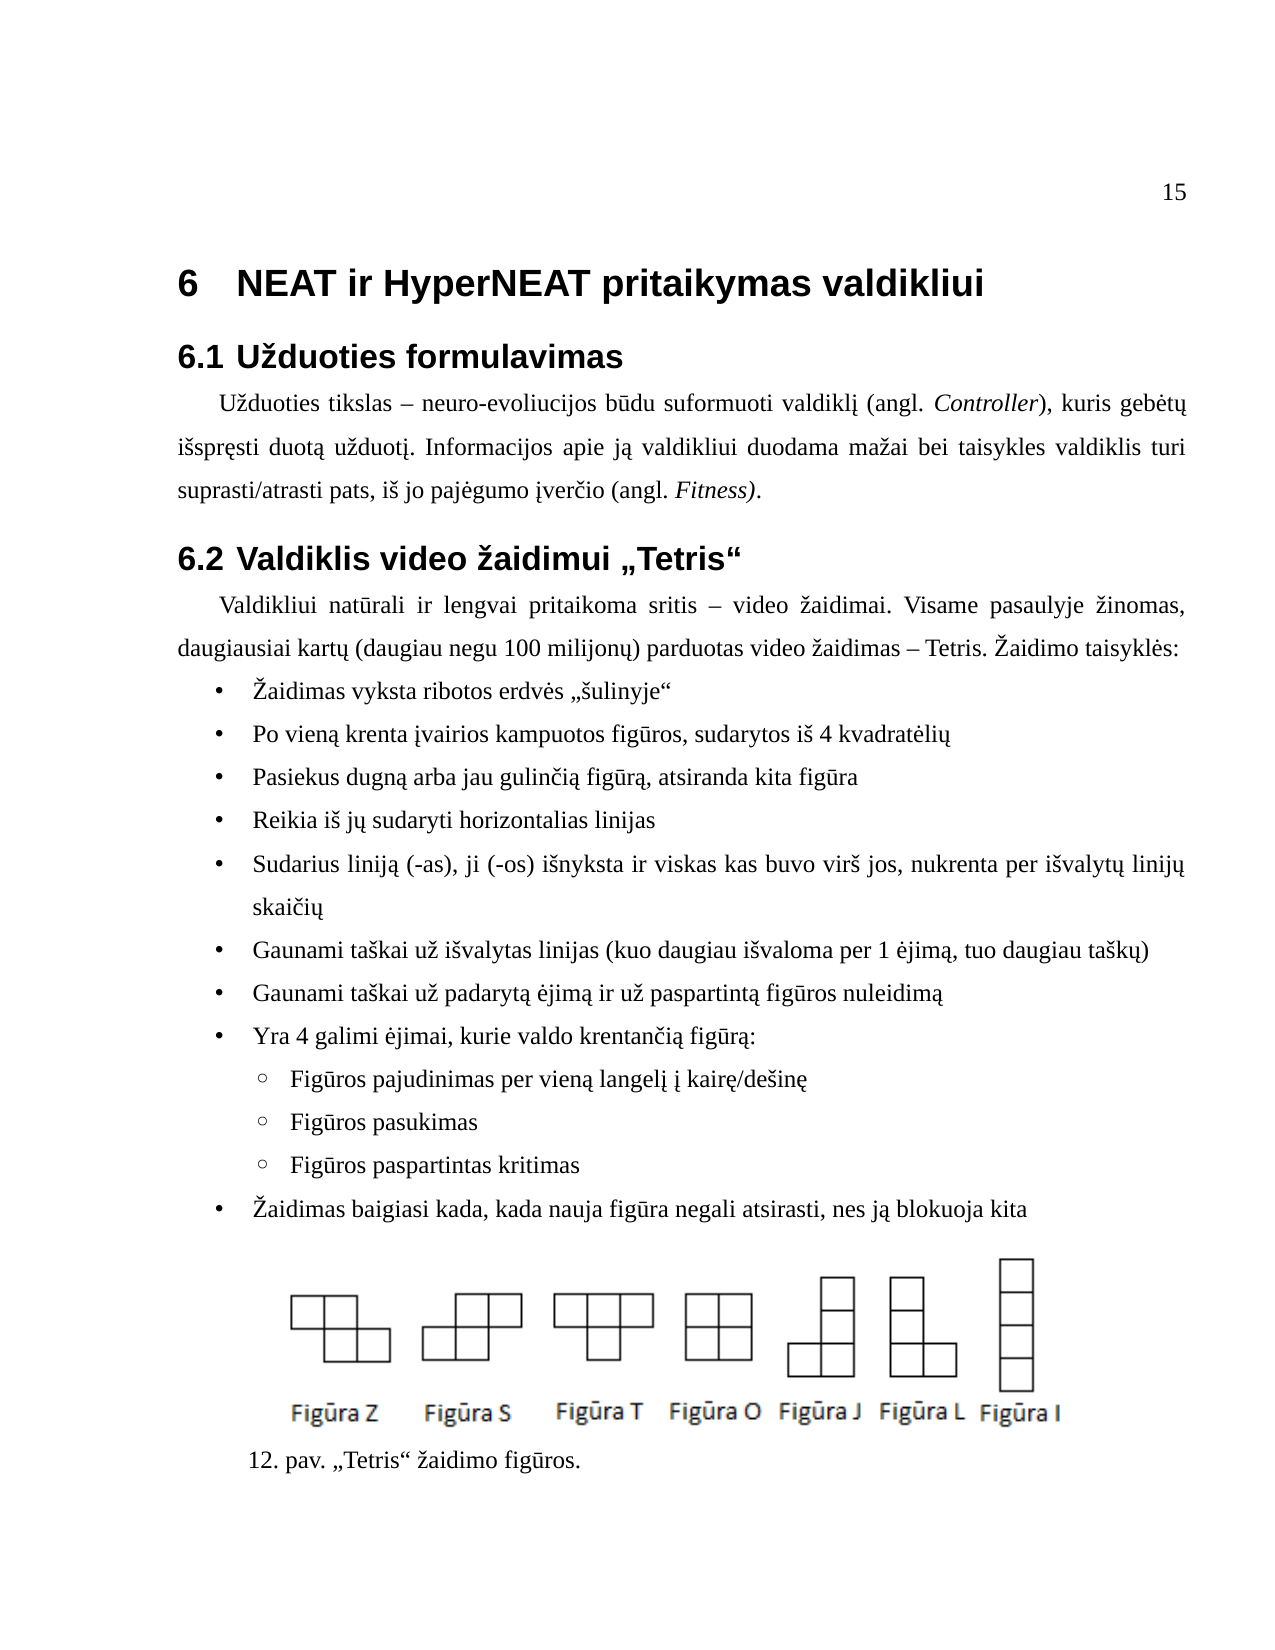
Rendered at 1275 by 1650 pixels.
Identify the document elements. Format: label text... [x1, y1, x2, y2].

subtitle Valdiklis video žaidimui „Tetris“ [177, 539, 1186, 577]
list Sudarius liniją (-as), ji (-os) išnyksta ir viskas kas buvo virš jos, nukrenta per išvalytų linijų skaičių [215, 849, 1186, 921]
list Gaunami taškai už padarytą ėjimą ir už paspartintą figūros nuleidimą [215, 978, 1186, 1007]
list Figūros pajudinimas per vieną langelį į kairę/dešinę [252, 1064, 1186, 1093]
text Valdikliui natūrali ir lengvai pritaikoma sritis – video žaidimai. Visame pasaulyje žinomas, daugiausiai kartų (daugiau negu 100 milijonų) parduotas video žaidimas – Tetris. Žaidimo taisyklės: [177, 590, 1186, 662]
list Po vieną krenta įvairios kampuotos figūros, sudarytos iš 4 kvadratėlių [215, 719, 1186, 748]
list Yra 4 galimi ėjimai, kurie valdo krentančią figūrą: [215, 1021, 1186, 1050]
list Žaidimas vyksta ribotos erdvės „šulinyje“ [215, 676, 1186, 705]
list Figūros paspartintas kritimas [252, 1151, 1186, 1179]
list Pasiekus dugną arba jau gulinčią figūrą, atsiranda kita figūra [215, 762, 1186, 791]
list Žaidimas baigiasi kada, kada nauja figūra negali atsirasti, nes ją blokuoja kita [215, 1194, 1186, 1222]
subtitle NEAT ir HyperNEAT pritaikymas valdikliui [177, 260, 1186, 304]
text Užduoties tikslas – neuro-evoliucijos būdu suformuoti valdiklį (angl. Controller), kuris gebėtų išspręsti duotą užduotį. Informacijos apie ją valdikliui duodama mažai bei taisykles valdiklis turi suprasti/atrasti pats, iš jo pajėgumo įverčio (angl. Fitness). [177, 388, 1186, 503]
picture [247, 1257, 1080, 1440]
subtitle Užduoties formulavimas [177, 337, 1186, 376]
list Reikia iš jų sudaryti horizontalias linijas [215, 806, 1186, 834]
text 12. pav. „Tetris“ žaidimo figūros. [248, 1440, 1079, 1474]
list Figūros pasukimas [252, 1107, 1186, 1136]
list Gaunami taškai už išvalytas linijas (kuo daugiau išvaloma per 1 ėjimą, tuo daugiau taškų) [215, 935, 1186, 964]
